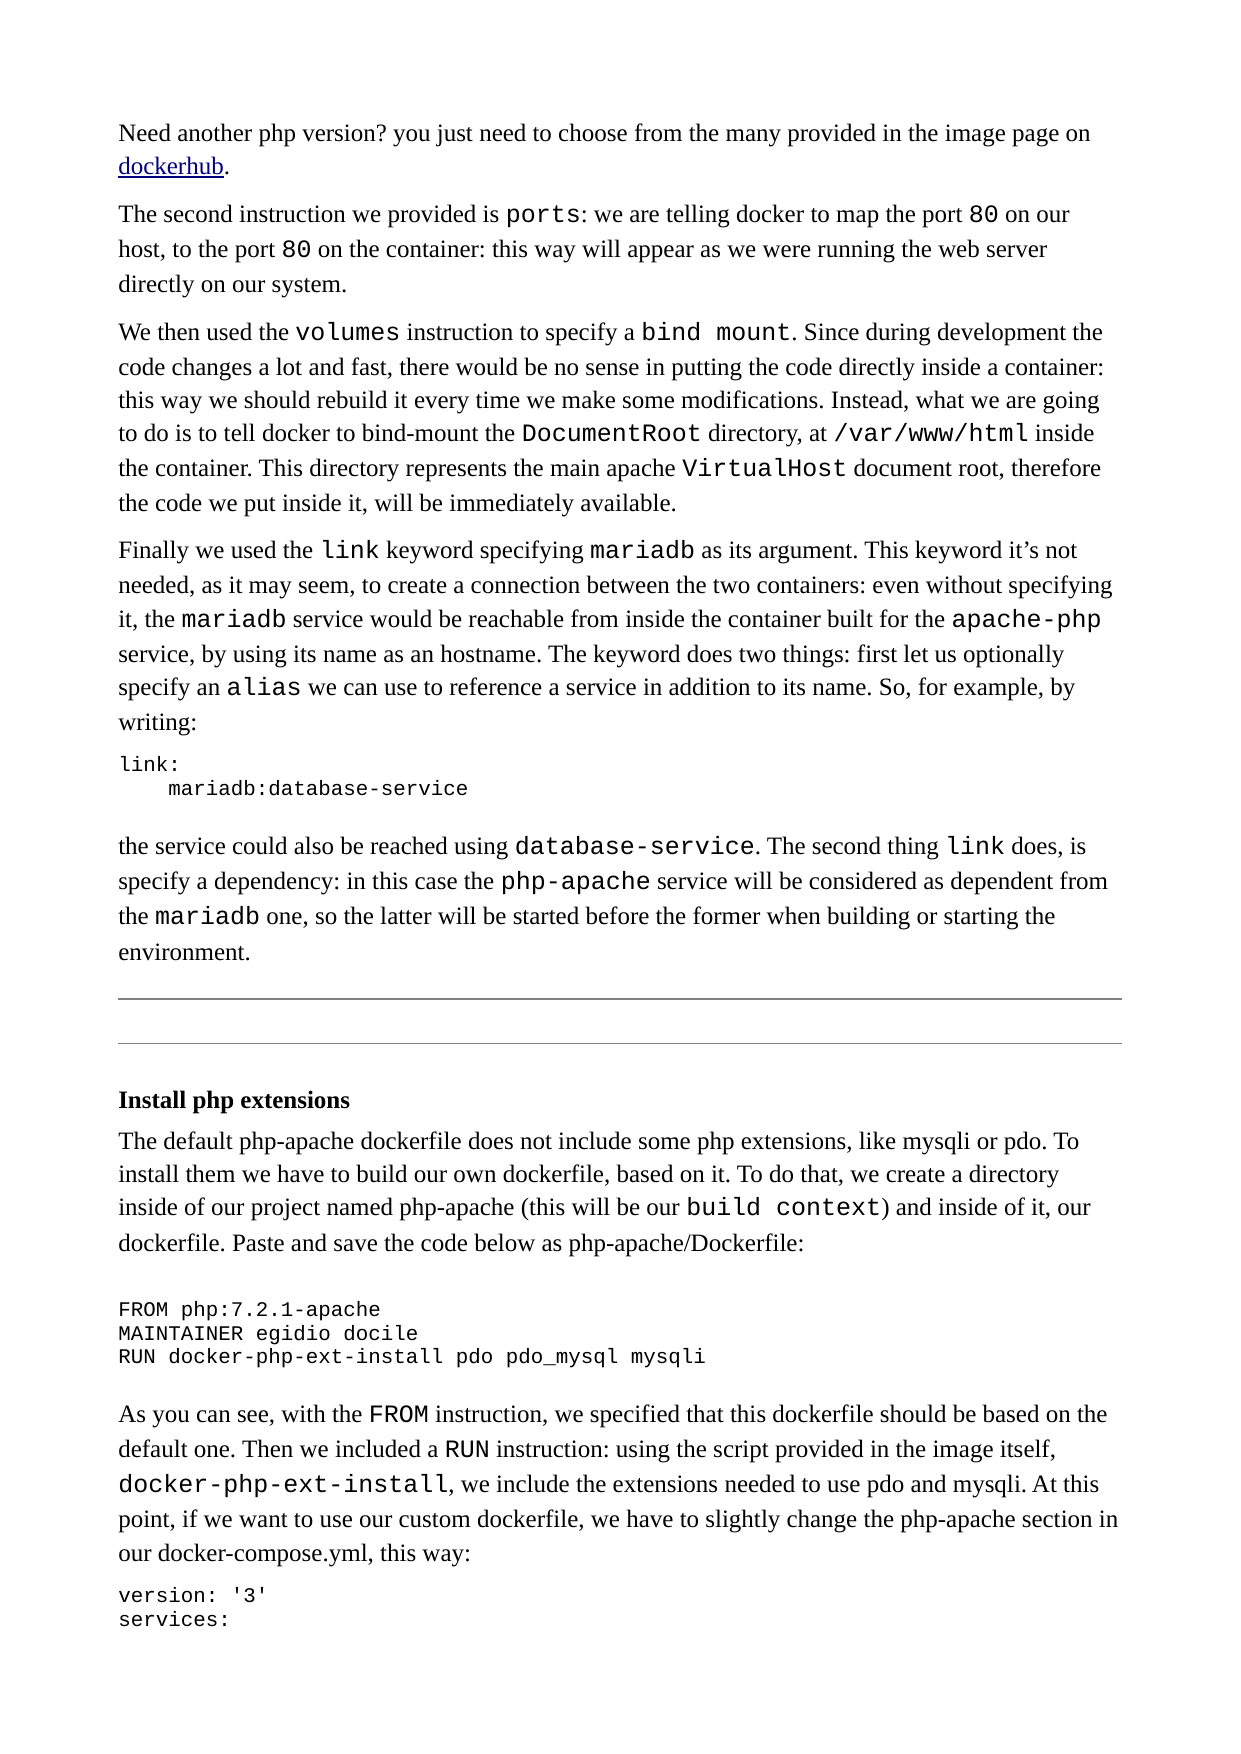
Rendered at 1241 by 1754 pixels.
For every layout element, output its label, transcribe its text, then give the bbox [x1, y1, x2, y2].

text RUN docker-php-ext-install pdo pdo_mysql mysqli [118, 1346, 1122, 1370]
text services: [118, 1609, 1122, 1632]
text The second instruction we provided is ports: we are telling docker to map the port 80 on our host, to the port 80 on the container: this way will appear as we were running the web server directly on our system. [118, 199, 1122, 298]
text version: '3' [118, 1585, 1122, 1609]
text FROM php:7.2.1-apache [118, 1299, 1122, 1322]
text As you can see, with the FROM instruction, we specified that this dockerfile should be based on the default one. Then we included a RUN instruction: using the script provided in the image itself, docker-php-ext-install, we include the extensions needed to use pdo and mysqli. At this point, if we want to use our custom dockerfile, we have to slightly change the php-apache section in our docker-compose.yml, this way: [118, 1399, 1122, 1566]
text We then used the volumes instruction to specify a bind mount. Since during development the code changes a lot and fast, there would be no sense in putting the code directly inside a container: this way we should rebuild it every time we make some modifications. Instead, what we are going to do is to tell docker to bind-mount the DocumentRoot directory, at /var/www/html inside the container. This directory represents the main apache VirtualHost document root, therefore the code we put inside it, will be immediately available. [118, 317, 1122, 517]
text Finally we used the link keyword specifying mariadb as its argument. This keyword it’s not needed, as it may seem, to create a connection between the two containers: even without specifying it, the mariadb service would be reachable from inside the container built for the apache-php service, by using its name as an hostname. The keyword does two things: first let us optionally specify an alias we can use to reference a service in addition to its name. So, for example, by writing: [118, 536, 1122, 736]
text MAINTAINER egidio docile [118, 1322, 1122, 1346]
text the service could also be reached using database-service. The second thing link does, is specify a dependency: in this case the php-apache service will be considered as dependent from the mariadb one, so the latter will be started before the former when building or starting the environment. [118, 831, 1122, 965]
text The default php-apache dockerfile does not include some php extensions, like mysqli or pdo. To install them we have to build our own dockerfile, based on it. To do that, we create a directory inside of our project named php-apache (this will be our build context) and inside of it, our dockerfile. Paste and save the code below as php-apache/Dockerfile: [118, 1126, 1122, 1256]
subtitle Install php extensions [118, 1085, 1122, 1114]
text link: [118, 754, 1122, 778]
text Need another php version? you just need to choose from the many provided in the image page on dockerhub. [118, 118, 1122, 180]
text mariadb:database-service [118, 778, 1122, 802]
